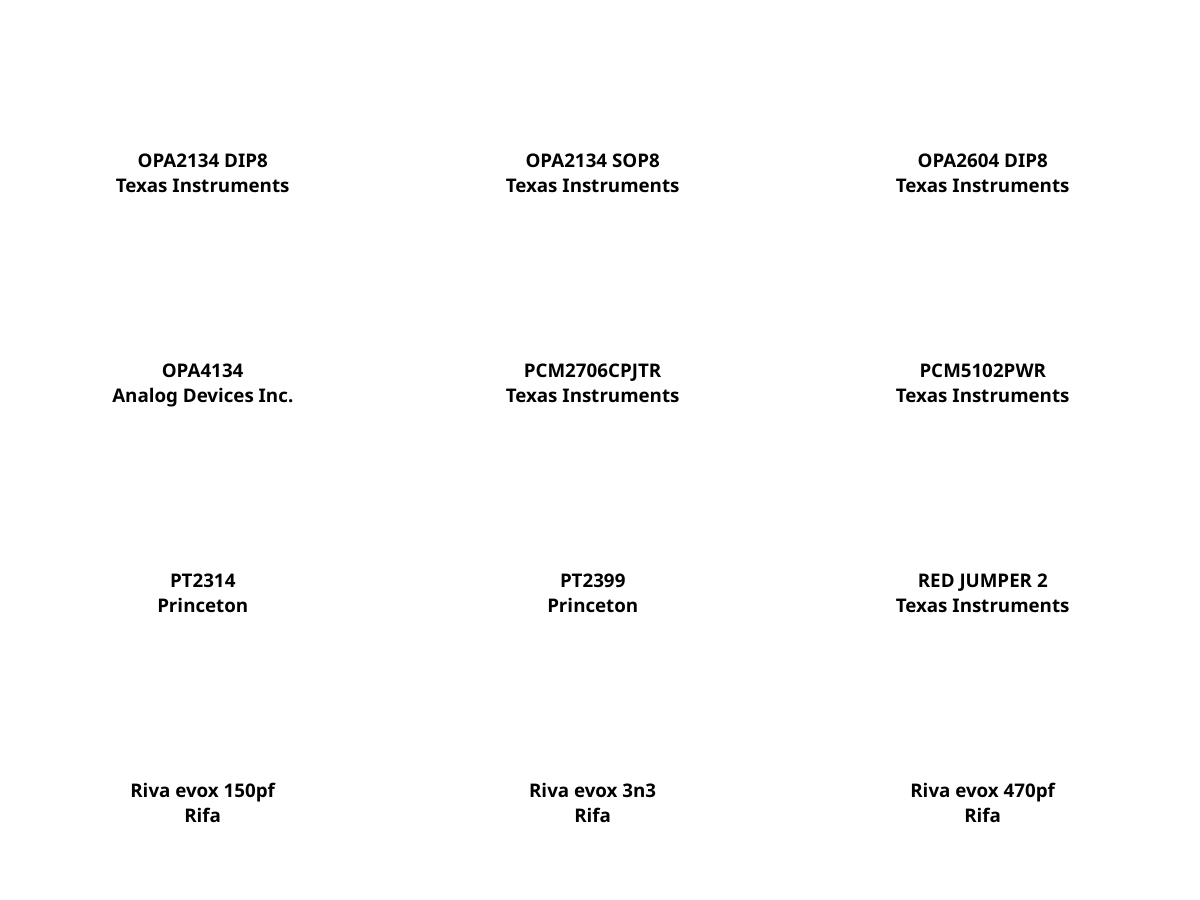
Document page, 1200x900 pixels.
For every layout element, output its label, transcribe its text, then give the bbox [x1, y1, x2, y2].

text Texas Instruments [405, 173, 780, 198]
text Texas Instruments [795, 173, 1170, 198]
text PCM5102PWR [795, 357, 1170, 383]
text Texas Instruments [795, 593, 1170, 618]
text Texas Instruments [795, 383, 1170, 408]
text Princeton [15, 593, 390, 618]
text Rifa [15, 803, 390, 828]
text Rifa [795, 803, 1170, 828]
text OPA2134 DIP8 [15, 147, 390, 173]
text Rifa [405, 803, 780, 828]
text OPA2134 SOP8 [405, 147, 780, 173]
text OPA2604 DIP8 [795, 147, 1170, 173]
text PT2399 [405, 567, 780, 593]
text Riva evox 470pf [795, 777, 1170, 803]
text Riva evox 3n3 [405, 777, 780, 803]
text Texas Instruments [405, 383, 780, 408]
text Analog Devices Inc. [15, 383, 390, 408]
text RED JUMPER 2 [795, 567, 1170, 593]
text PT2314 [15, 567, 390, 593]
text Princeton [405, 593, 780, 618]
text OPA4134 [15, 357, 390, 383]
text Texas Instruments [15, 173, 390, 198]
text Riva evox 150pf [15, 777, 390, 803]
text PCM2706CPJTR [405, 357, 780, 383]
